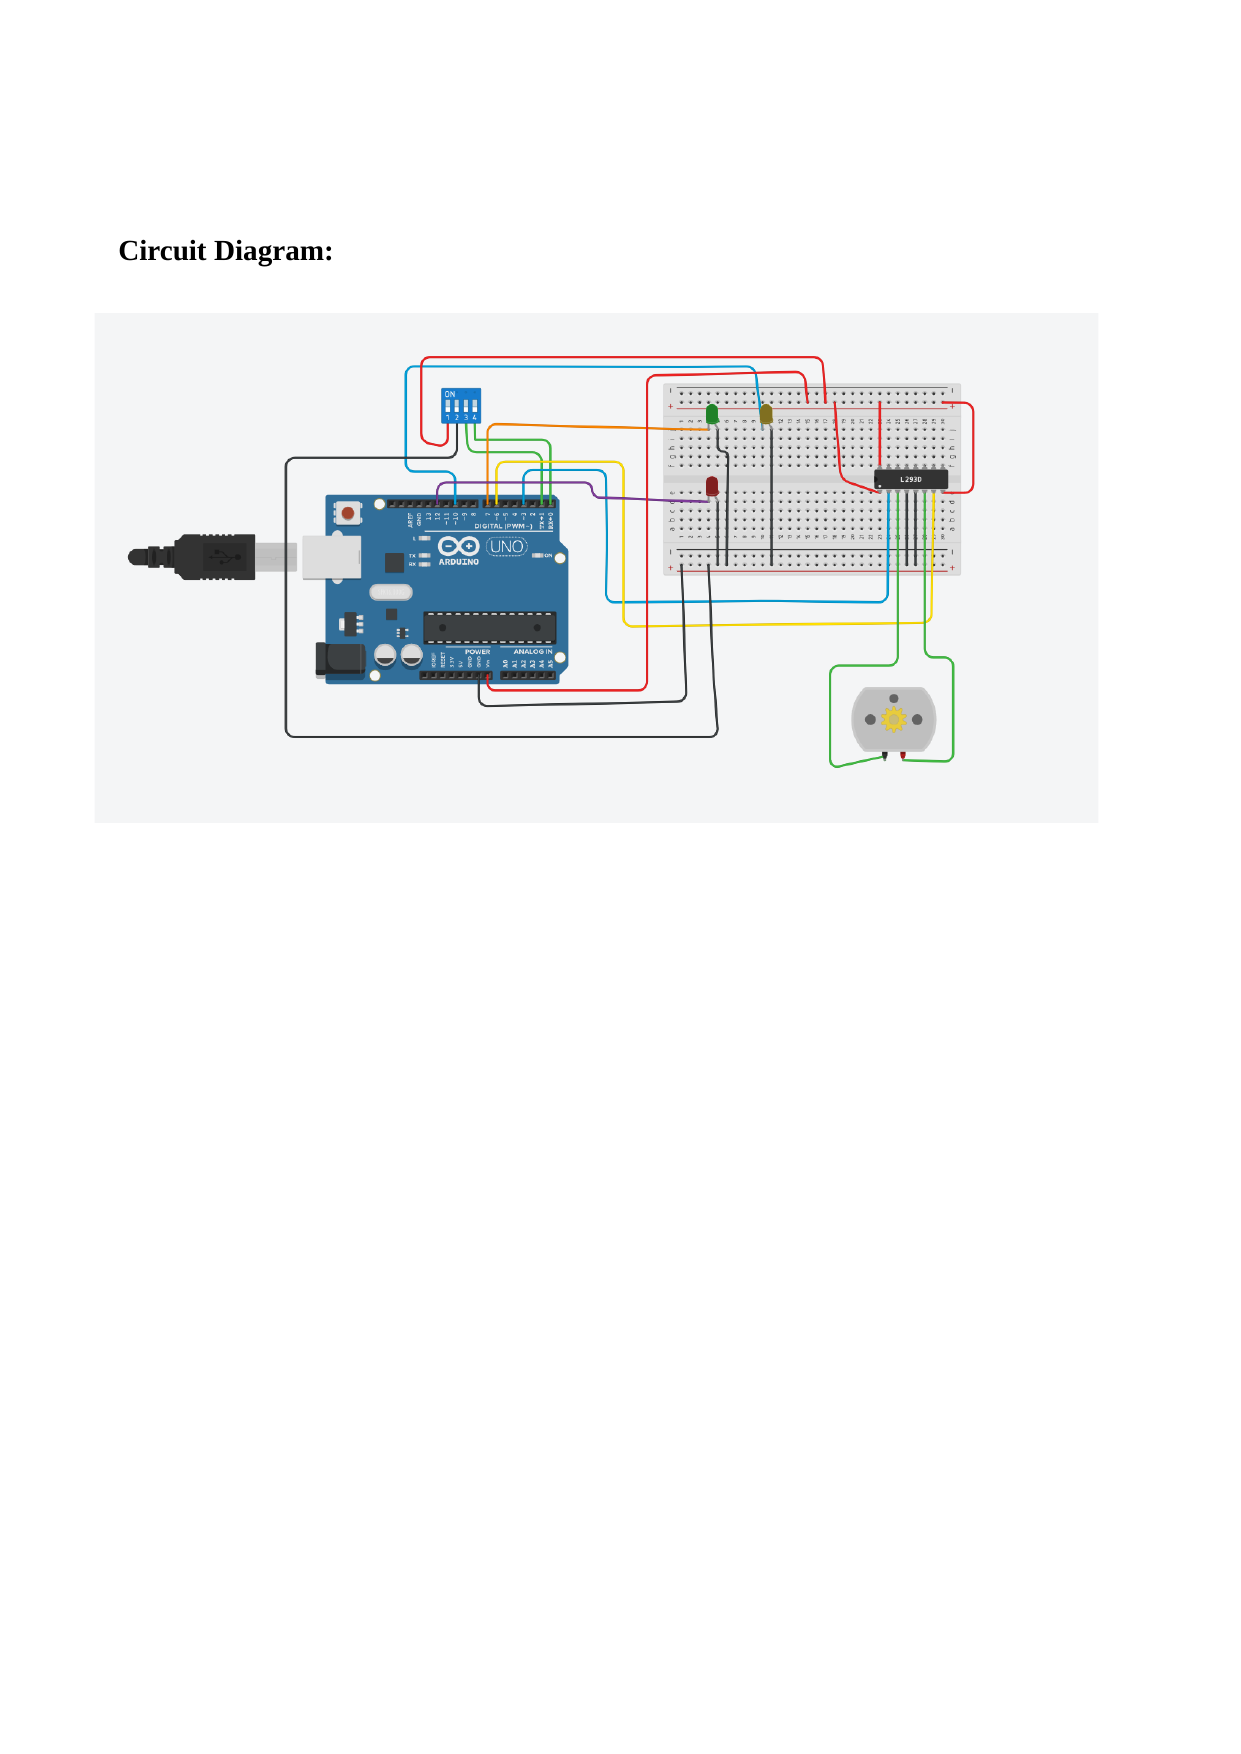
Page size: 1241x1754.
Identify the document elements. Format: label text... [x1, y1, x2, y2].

text Circuit Diagram: [118, 233, 1122, 267]
picture [94, 313, 1099, 823]
